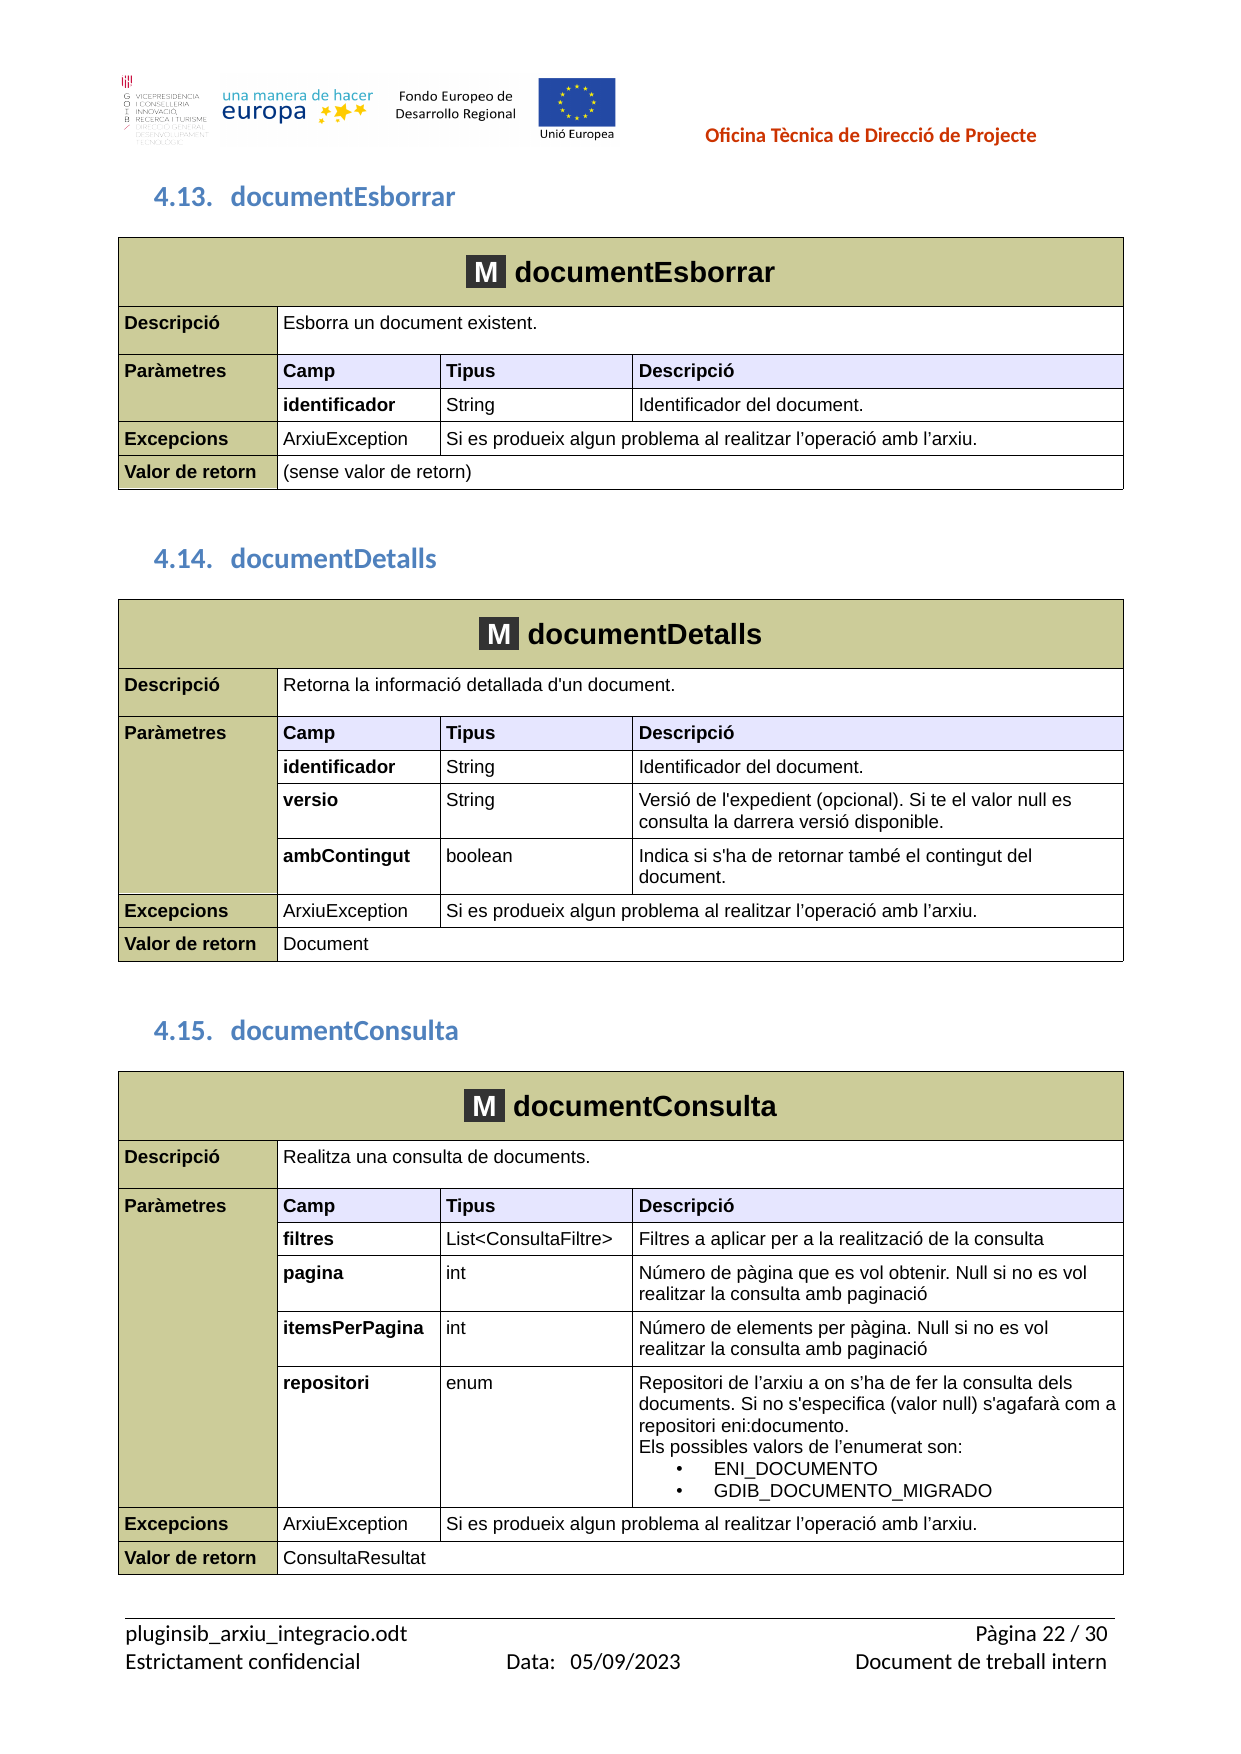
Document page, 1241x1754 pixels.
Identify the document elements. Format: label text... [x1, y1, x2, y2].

table_cell Valor de retorn [119, 456, 277, 488]
table_cell Paràmetres [119, 1189, 277, 1507]
table_header Document [278, 928, 1123, 961]
table_cell Descripció [119, 669, 277, 716]
table_cell ambContingut [278, 839, 440, 893]
table_cell Realitza una consulta de documents. [278, 1141, 1123, 1188]
table_cell Tipus [441, 1189, 632, 1222]
table_cell Camp [278, 717, 440, 750]
table_cell Descripció [633, 717, 1123, 750]
subtitle documentEsborrar [153, 178, 1122, 213]
table_cell Tipus [441, 717, 632, 750]
table_cell pagina [278, 1256, 440, 1311]
table_header Tipus [441, 355, 632, 388]
table_cell enum [441, 1367, 632, 1507]
table_cell Identificador del document. [633, 389, 1123, 421]
table_cell Repositori de l’arxiu a on s’ha de fer la consulta dels documents. Si no s'especifica (valor null) s'agafarà com a repositori eni:documento. Els possibles valors de l’enumerat son: ENI_DOCUMENTO GDIB_DOCUMENTO_MIGRADO [633, 1367, 1123, 1507]
table_cell itemsPerPagina [278, 1312, 440, 1366]
table_cell Si es produeix algun problema al realitzar l’operació amb l’arxiu. [441, 1508, 1123, 1541]
table_cell Número de elements per pàgina. Null si no es vol realitzar la consulta amb paginació [633, 1312, 1123, 1366]
table_cell identificador [278, 389, 440, 421]
table_cell Paràmetres [119, 717, 277, 893]
table_cell repositori [278, 1367, 440, 1507]
picture [118, 73, 213, 147]
table_cell (sense valor de retorn) [278, 456, 1123, 488]
table_header Descripció [633, 355, 1123, 388]
table_cell Número de pàgina que es vol obtenir. Null si no es vol realitzar la consulta amb paginació [633, 1256, 1123, 1311]
table_cell Excepcions [119, 895, 277, 927]
table_cell ArxiuException [278, 895, 440, 927]
table_cell int [441, 1312, 632, 1366]
table_cell Identificador del document. [633, 751, 1123, 783]
table_cell versio [278, 784, 440, 838]
table_cell int [441, 1256, 632, 1311]
picture [219, 73, 621, 147]
table_cell filtres [278, 1223, 440, 1255]
table_header Paràmetres [119, 355, 277, 421]
table_cell boolean [441, 839, 632, 893]
table_cell Valor de retorn [119, 1542, 277, 1574]
table_cell Indica si s'ha de retornar també el contingut del document. [633, 839, 1123, 893]
table_header Valor de retorn [119, 928, 277, 961]
subtitle documentDetalls [153, 540, 1122, 575]
table_cell Descripció [119, 307, 277, 354]
table_cell Esborra un document existent. [278, 307, 1123, 354]
table_cell Retorna la informació detallada d'un document. [278, 669, 1123, 716]
table_header M documentEsborrar [119, 238, 1123, 306]
table_cell Excepcions [119, 1508, 277, 1541]
table_header M documentConsulta [119, 1072, 1123, 1140]
table_cell String [441, 751, 632, 783]
table_cell String [441, 784, 632, 838]
table_cell identificador [278, 751, 440, 783]
table_cell List<ConsultaFiltre> [441, 1223, 632, 1255]
table_cell Versió de l'expedient (opcional). Si te el valor null es consulta la darrera versió disponible. [633, 784, 1123, 838]
table_cell ConsultaResultat [278, 1542, 1123, 1574]
table_header M documentDetalls [119, 600, 1123, 668]
table_cell Si es produeix algun problema al realitzar l’operació amb l’arxiu. [441, 895, 1123, 927]
table_cell Si es produeix algun problema al realitzar l’operació amb l’arxiu. [441, 422, 1123, 455]
table_cell Descripció [119, 1141, 277, 1188]
table_header Camp [278, 355, 440, 388]
table_cell String [441, 389, 632, 421]
table_cell Filtres a aplicar per a la realització de la consulta [633, 1223, 1123, 1255]
table_cell ArxiuException [278, 1508, 440, 1541]
table_cell Excepcions [119, 422, 277, 455]
table_cell ArxiuException [278, 422, 440, 455]
subtitle documentConsulta [153, 1012, 1122, 1047]
table_cell Camp [278, 1189, 440, 1222]
table_cell Descripció [633, 1189, 1123, 1222]
